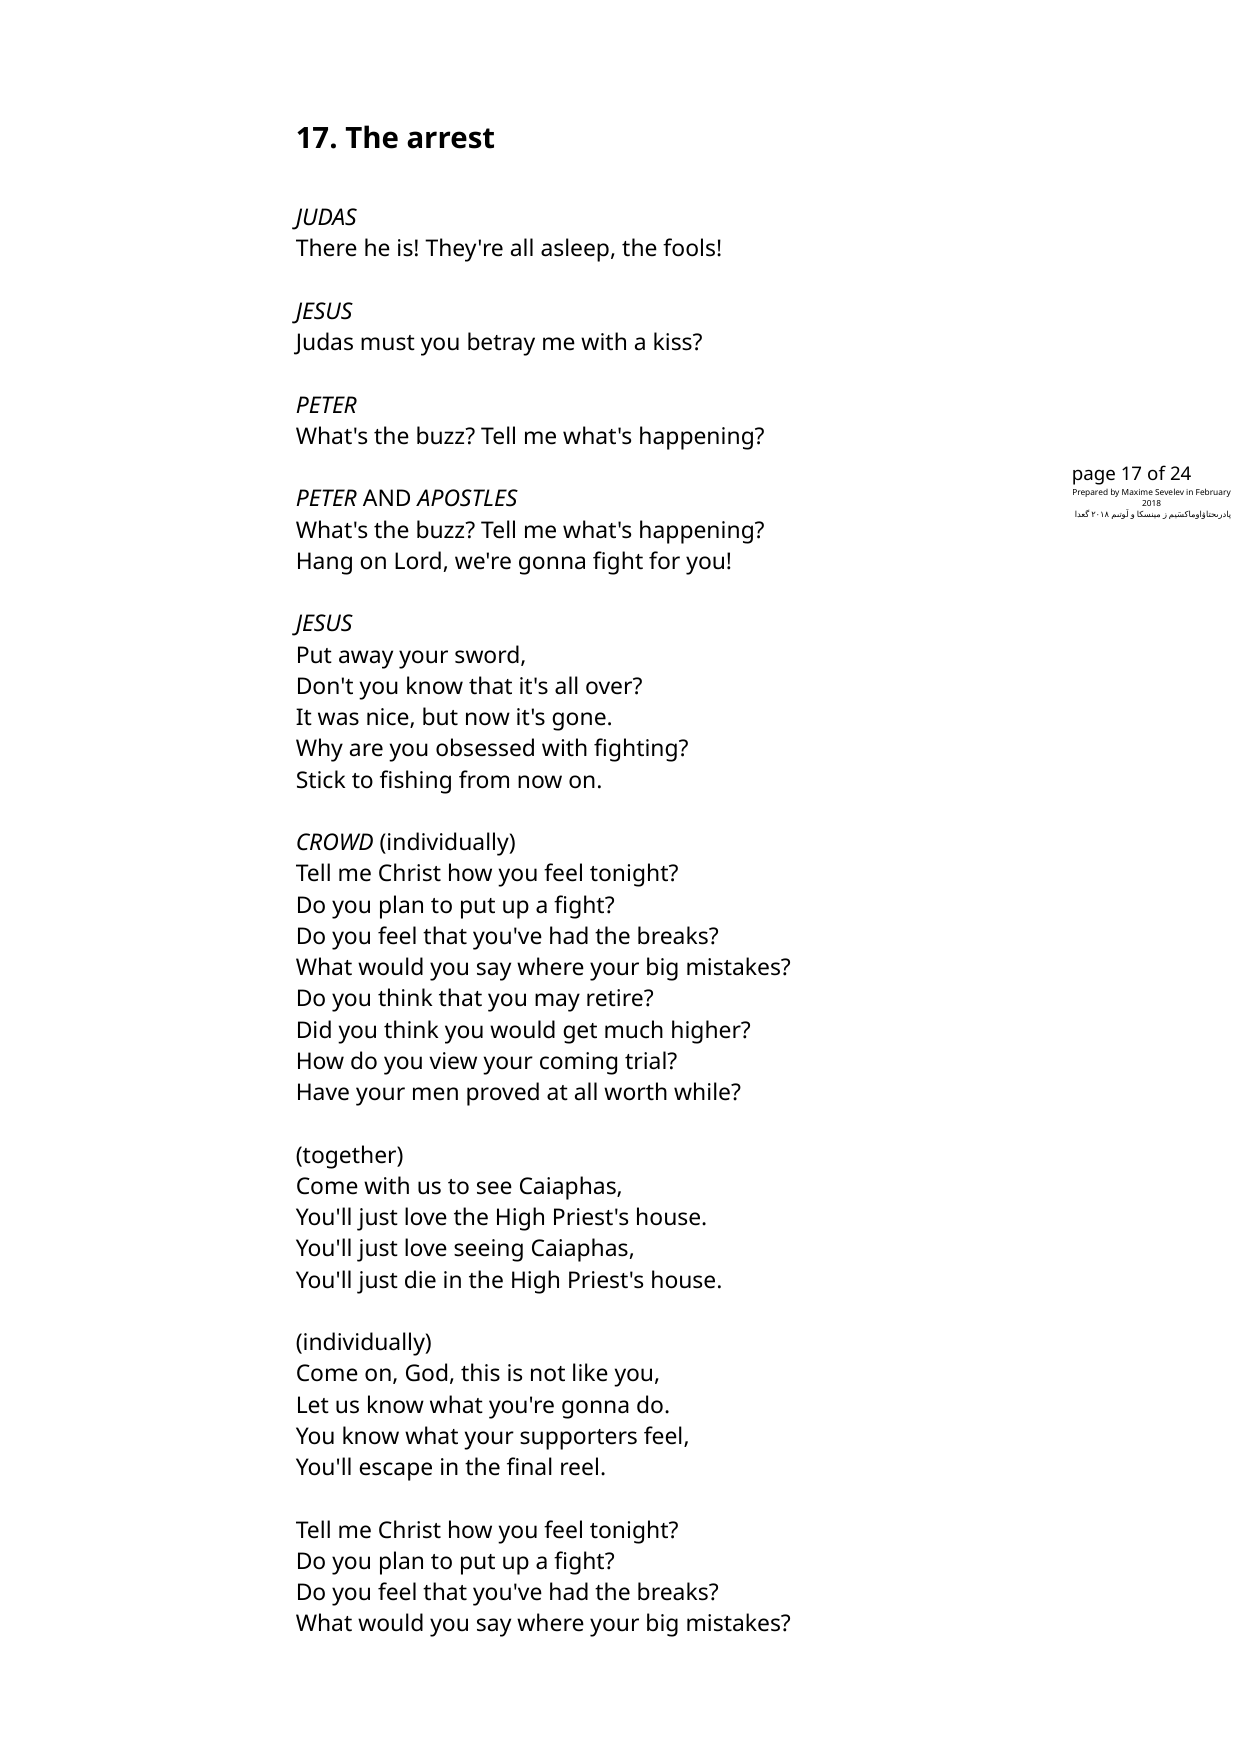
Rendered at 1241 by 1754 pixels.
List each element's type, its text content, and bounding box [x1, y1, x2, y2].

text What's the buzz? Tell me what's happening? [296, 420, 961, 451]
text Why are you obsessed with fighting? [296, 732, 961, 763]
text Have your men proved at all worth while? [296, 1076, 961, 1107]
text What's the buzz? Tell me what's happening? [296, 513, 961, 545]
text JESUS [296, 607, 961, 638]
text PETER AND APOSTLES [296, 482, 961, 513]
text What would you say where your big mistakes? [296, 1607, 961, 1638]
subtitle 17. The arrest [296, 117, 961, 157]
text Do you feel that you've had the breaks? [296, 1576, 961, 1607]
text (individually) [296, 1326, 961, 1357]
text Let us know what you're gonna do. [296, 1388, 961, 1420]
text Come on, God, this is not like you, [296, 1357, 961, 1388]
text What would you say where your big mistakes? [296, 951, 961, 982]
text Tell me Christ how you feel tonight? [296, 1513, 961, 1545]
text Put away your sword, [296, 638, 961, 670]
text Do you plan to put up a fight? [296, 1545, 961, 1576]
text There he is! They're all asleep, the fools! [296, 232, 961, 263]
text Do you plan to put up a fight? [296, 888, 961, 920]
text Tell me Christ how you feel tonight? [296, 857, 961, 888]
text JESUS [296, 295, 961, 326]
text Come with us to see Caiaphas, [296, 1170, 961, 1201]
text Judas must you betray me with a kiss? [296, 326, 961, 357]
text You know what your supporters feel, [296, 1420, 961, 1451]
text You'll just die in the High Priest's house. [296, 1263, 961, 1295]
text You'll just love seeing Caiaphas, [296, 1232, 961, 1263]
text You'll just love the High Priest's house. [296, 1201, 961, 1232]
text How do you view your coming trial? [296, 1045, 961, 1076]
text It was nice, but now it's gone. [296, 701, 961, 732]
text You'll escape in the final reel. [296, 1451, 961, 1482]
text JUDAS [296, 201, 961, 232]
text Don't you know that it's all over? [296, 670, 961, 701]
text PETER [296, 388, 961, 420]
text Stick to fishing from now on. [296, 763, 961, 795]
text Do you think that you may retire? [296, 982, 961, 1013]
text Hang on Lord, we're gonna fight for you! [296, 545, 961, 576]
text CROWD (individually) [296, 826, 961, 857]
text Did you think you would get much higher? [296, 1013, 961, 1045]
text Do you feel that you've had the breaks? [296, 920, 961, 951]
text (together) [296, 1138, 961, 1170]
